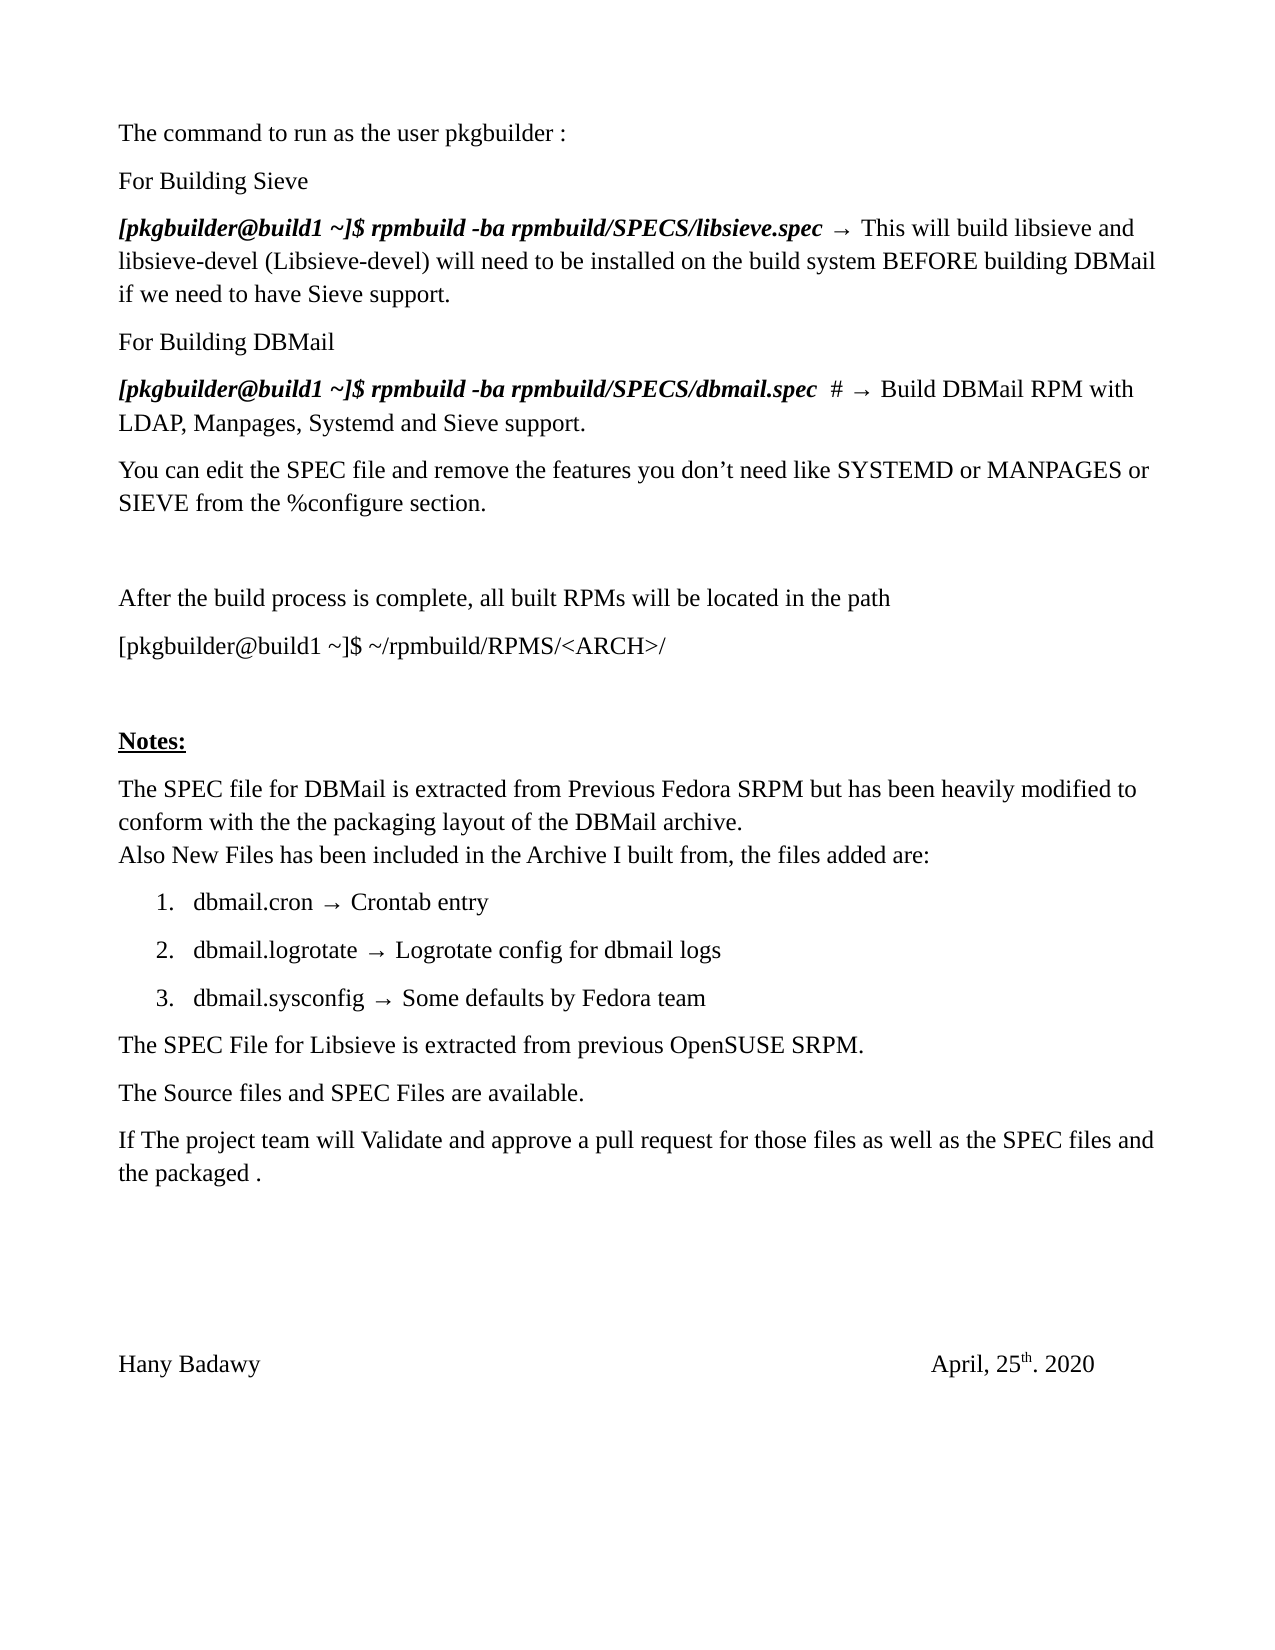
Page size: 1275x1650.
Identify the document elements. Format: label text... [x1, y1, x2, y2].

list dbmail.cron → Crontab entry [156, 887, 1157, 916]
text The command to run as the user pkgbuilder : [118, 118, 1157, 147]
text You can edit the SPEC file and remove the features you don’t need like SYSTEMD or MANPAGES or SIEVE from the %configure section. [118, 455, 1157, 517]
text After the build process is complete, all built RPMs will be located in the path [118, 583, 1157, 612]
text For Building DBMail [118, 327, 1157, 356]
text [pkgbuilder@build1 ~]$ rpmbuild -ba rpmbuild/SPECS/dbmail.spec # → Build DBMail RPM with LDAP, Manpages, Systemd and Sieve support. [118, 374, 1157, 436]
text Hany Badawy April, 25th. 2020 [118, 1349, 1157, 1378]
text [pkgbuilder@build1 ~]$ rpmbuild -ba rpmbuild/SPECS/libsieve.spec → This will build libsieve and libsieve-devel (Libsieve-devel) will need to be installed on the build system BEFORE building DBMail if we need to have Sieve support. [118, 213, 1157, 308]
text The Source files and SPEC Files are available. [118, 1078, 1157, 1107]
text Notes: [118, 726, 1157, 755]
text The SPEC File for Libsieve is extracted from previous OpenSUSE SRPM. [118, 1030, 1157, 1059]
text The SPEC file for DBMail is extracted from Previous Fedora SRPM but has been heavily modified to conform with the the packaging layout of the DBMail archive. Also New Files has been included in the Archive I built from, the files added are: [118, 774, 1157, 869]
list dbmail.sysconfig → Some defaults by Fedora team [156, 983, 1157, 1011]
text For Building Sieve [118, 166, 1157, 194]
list dbmail.logrotate → Logrotate config for dbmail logs [156, 935, 1157, 964]
text If The project team will Validate and approve a pull request for those files as well as the SPEC files and the packaged . [118, 1126, 1157, 1187]
text [pkgbuilder@build1 ~]$ ~/rpmbuild/RPMS/<ARCH>/ [118, 631, 1157, 660]
